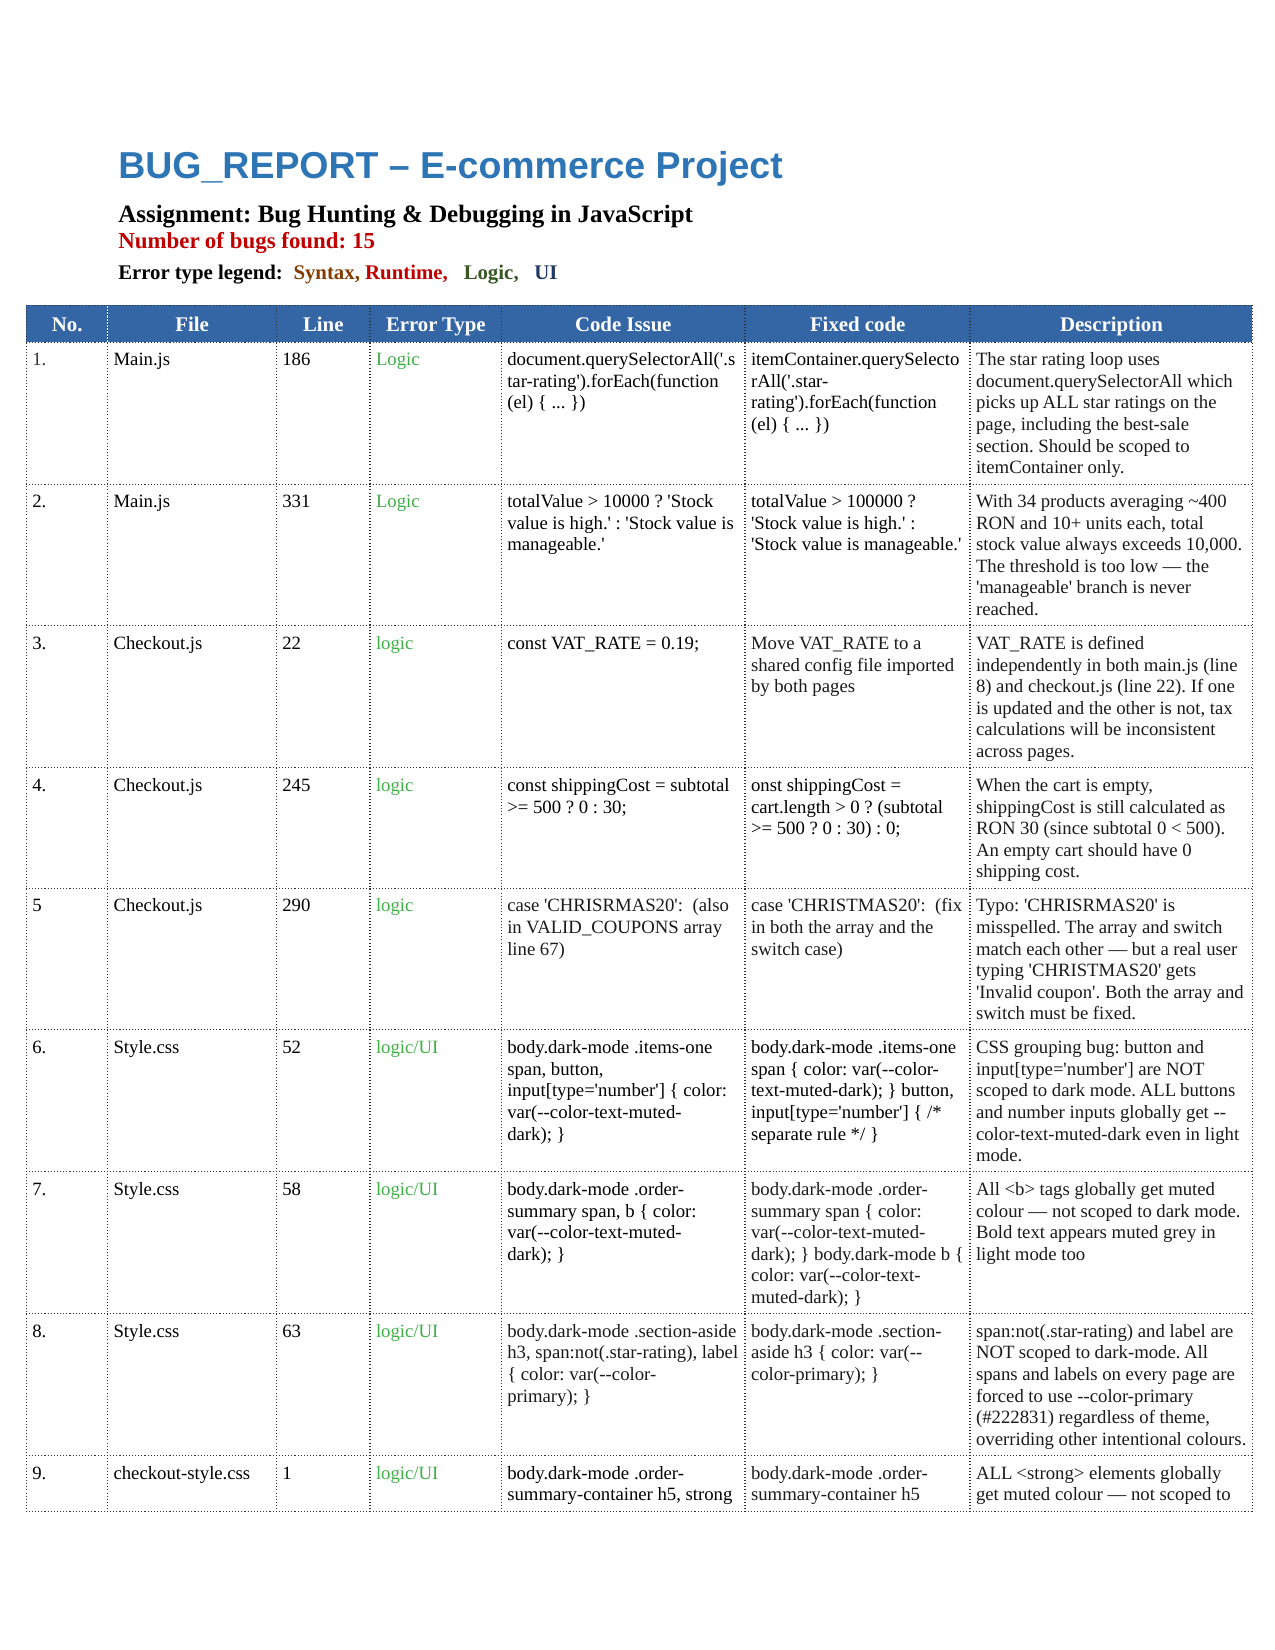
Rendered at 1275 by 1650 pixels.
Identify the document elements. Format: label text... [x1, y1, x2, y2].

table_cell Style.css [108, 1313, 276, 1455]
table_header Code Issue [501, 305, 745, 342]
table_cell logic/UI [370, 1029, 501, 1171]
table_header File [108, 305, 276, 342]
table_cell const shippingCost = subtotal >= 500 ? 0 : 30; [501, 767, 745, 887]
table_header Error Type [370, 305, 501, 342]
table_cell 4. [26, 767, 107, 887]
table_cell document.querySelectorAll('.star-rating').forEach(function (el) { ... }) [501, 342, 745, 483]
table_cell const VAT_RATE = 0.19; [501, 625, 745, 767]
table_cell Style.css [108, 1029, 276, 1171]
table_cell logic/UI [370, 1313, 501, 1455]
text Error type legend: Syntax, Runtime, Logic, UI [118, 260, 1157, 284]
subtitle BUG_REPORT – E-commerce Project [118, 143, 1157, 186]
table_header Description [970, 305, 1252, 342]
table_cell body.dark-mode .section-aside h3, span:not(.star-rating), label { color: var(--color-primary); } [501, 1313, 745, 1455]
table_cell Checkout.js [108, 888, 276, 1029]
table_cell checkout-style.css [108, 1455, 276, 1511]
table_cell 5 [26, 888, 107, 1029]
table_cell 290 [276, 888, 370, 1029]
table_cell With 34 products averaging ~400 RON and 10+ units each, total stock value always exceeds 10,000. The threshold is too low — the 'manageable' branch is never reached. [970, 484, 1252, 625]
table_cell span:not(.star-rating) and label are NOT scoped to dark-mode. All spans and labels on every page are forced to use --color-primary (#222831) regardless of theme, overriding other intentional colours. [970, 1313, 1252, 1455]
table_cell onst shippingCost = cart.length > 0 ? (subtotal >= 500 ? 0 : 30) : 0; [745, 767, 970, 887]
table_cell VAT_RATE is defined independently in both main.js (line 8) and checkout.js (line 22). If one is updated and the other is not, tax calculations will be inconsistent across pages. [970, 625, 1252, 767]
table_cell All <b> tags globally get muted colour — not scoped to dark mode. Bold text appears muted grey in light mode too [970, 1171, 1252, 1313]
table_cell 8. [26, 1313, 107, 1455]
table_cell 2. [26, 484, 107, 625]
table_cell 52 [276, 1029, 370, 1171]
table_cell logic [370, 625, 501, 767]
table_cell ALL <strong> elements globally get muted colour — not scoped to [970, 1455, 1252, 1511]
table_cell Logic [370, 484, 501, 625]
text Number of bugs found: 15 [118, 227, 1157, 254]
table_cell body.dark-mode .order-summary span { color: var(--color-text-muted-dark); } body.dark-mode b { color: var(--color-text-muted-dark); } [745, 1171, 970, 1313]
table_cell 22 [276, 625, 370, 767]
table_cell logic [370, 888, 501, 1029]
table_cell logic [370, 767, 501, 887]
table_cell logic/UI [370, 1455, 501, 1511]
table_cell When the cart is empty, shippingCost is still calculated as RON 30 (since subtotal 0 < 500). An empty cart should have 0 shipping cost. [970, 767, 1252, 887]
table_cell Checkout.js [108, 767, 276, 887]
table_cell 186 [276, 342, 370, 483]
table_cell Style.css [108, 1171, 276, 1313]
table_cell 331 [276, 484, 370, 625]
table_cell 63 [276, 1313, 370, 1455]
table_cell Checkout.js [108, 625, 276, 767]
table_cell Main.js [108, 342, 276, 483]
table_cell totalValue > 100000 ? 'Stock value is high.' : 'Stock value is manageable.' [745, 484, 970, 625]
table_cell body.dark-mode .items-one span, button, input[type='number'] { color: var(--color-text-muted-dark); } [501, 1029, 745, 1171]
table_cell 9. [26, 1455, 107, 1511]
table_cell 3. [26, 625, 107, 767]
table_header No. [26, 305, 107, 342]
table_cell 245 [276, 767, 370, 887]
table_cell Main.js [108, 484, 276, 625]
table_header Fixed code [745, 305, 970, 342]
table_cell 1 [276, 1455, 370, 1511]
table_cell body.dark-mode .section-aside h3 { color: var(--color-primary); } [745, 1313, 970, 1455]
table_cell Move VAT_RATE to a shared config file imported by both pages [745, 625, 970, 767]
table_cell case 'CHRISRMAS20': (also in VALID_COUPONS array line 67) [501, 888, 745, 1029]
table_cell 6. [26, 1029, 107, 1171]
table_cell The star rating loop uses document.querySelectorAll which picks up ALL star ratings on the page, including the best-sale section. Should be scoped to itemContainer only. [970, 342, 1252, 483]
table_cell Typo: 'CHRISRMAS20' is misspelled. The array and switch match each other — but a real user typing 'CHRISTMAS20' gets 'Invalid coupon'. Both the array and switch must be fixed. [970, 888, 1252, 1029]
table_cell body.dark-mode .items-one span { color: var(--color-text-muted-dark); } button, input[type='number'] { /* separate rule */ } [745, 1029, 970, 1171]
table_cell case 'CHRISTMAS20': (fix in both the array and the switch case) [745, 888, 970, 1029]
table_cell CSS grouping bug: button and input[type='number'] are NOT scoped to dark mode. ALL buttons and number inputs globally get --color-text-muted-dark even in light mode. [970, 1029, 1252, 1171]
table_cell body.dark-mode .order-summary-container h5 [745, 1455, 970, 1511]
table_cell totalValue > 10000 ? 'Stock value is high.' : 'Stock value is manageable.' [501, 484, 745, 625]
table_cell body.dark-mode .order-summary-container h5, strong [501, 1455, 745, 1511]
table_cell logic/UI [370, 1171, 501, 1313]
table_cell 1. [26, 342, 107, 483]
table_cell 58 [276, 1171, 370, 1313]
table_cell body.dark-mode .order-summary span, b { color: var(--color-text-muted-dark); } [501, 1171, 745, 1313]
table_cell itemContainer.querySelectorAll('.star-rating').forEach(function (el) { ... }) [745, 342, 970, 483]
table_header Line [276, 305, 370, 342]
table_cell Logic [370, 342, 501, 483]
table_cell 7. [26, 1171, 107, 1313]
text Assignment: Bug Hunting & Debugging in JavaScript [118, 199, 1157, 227]
